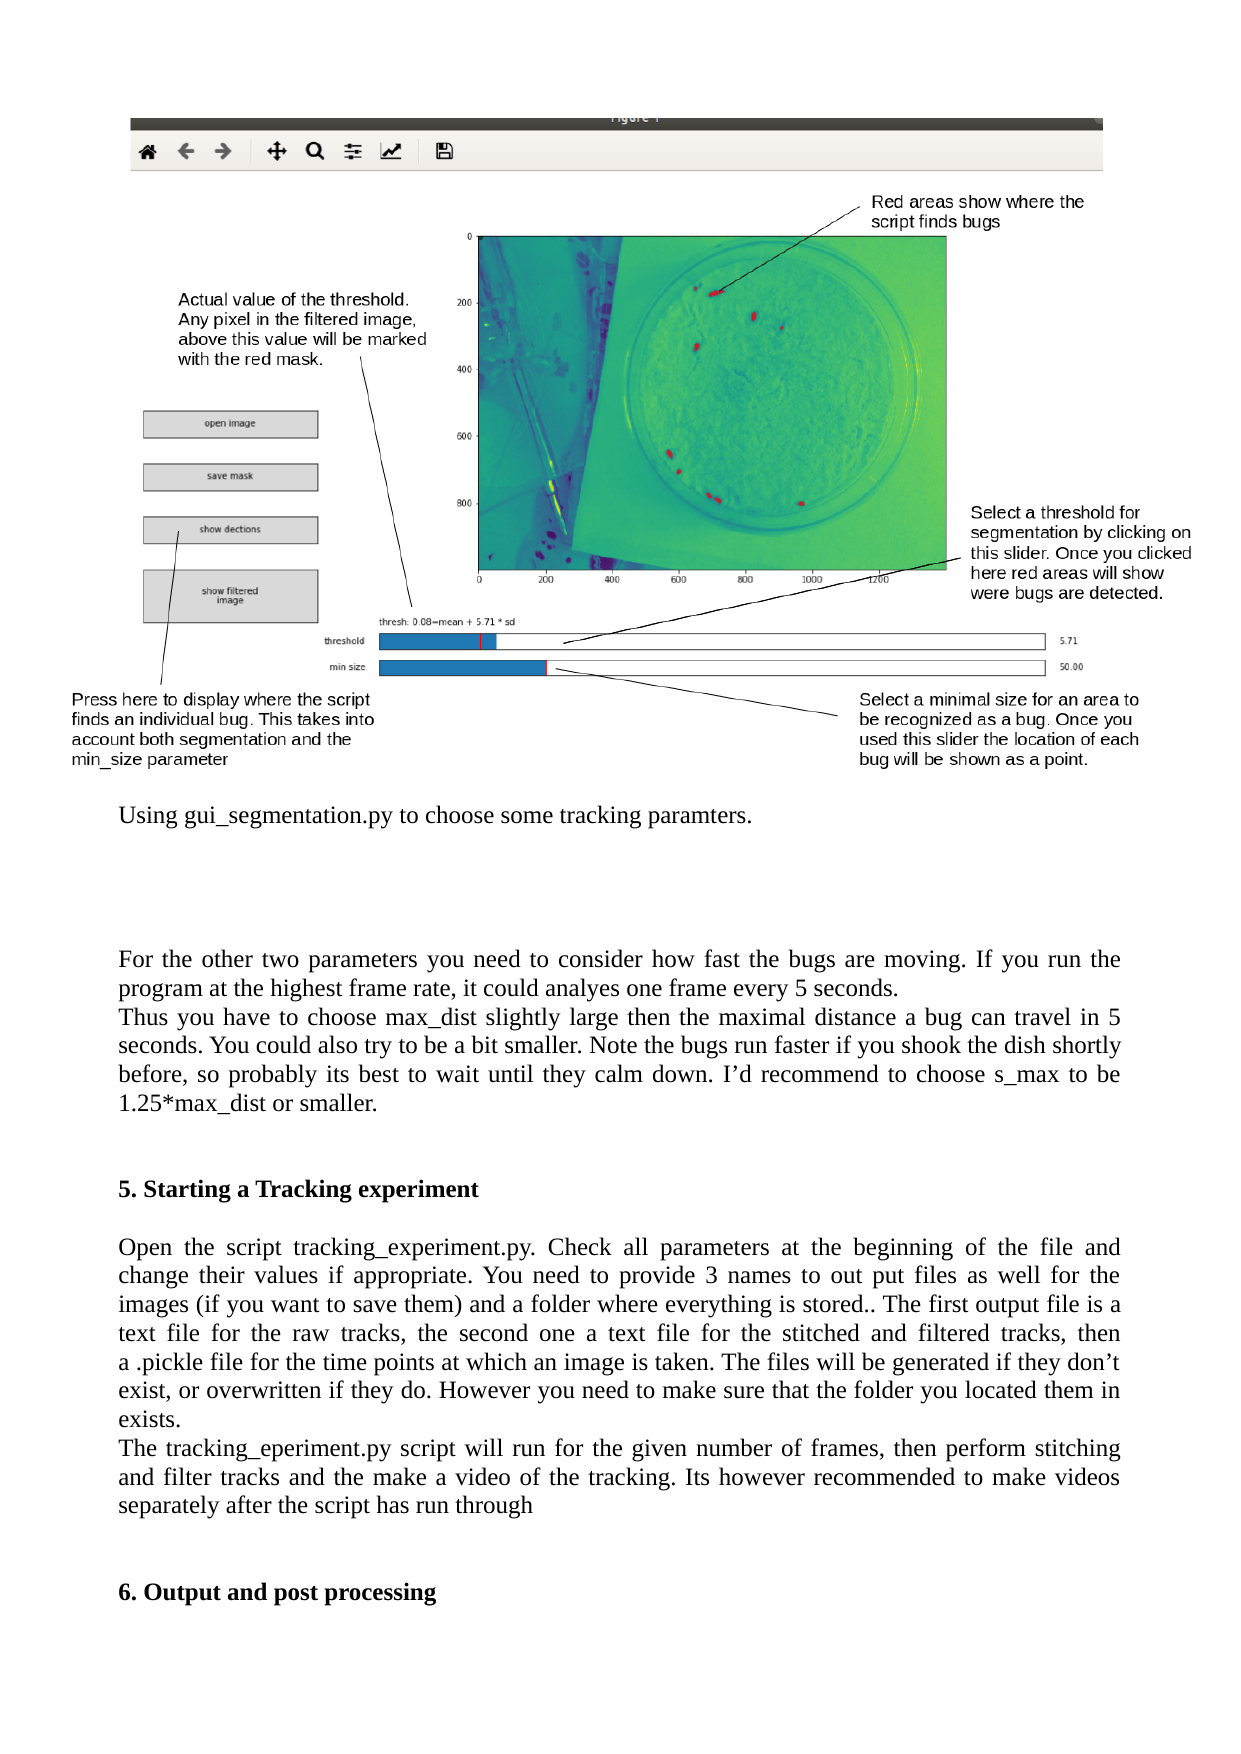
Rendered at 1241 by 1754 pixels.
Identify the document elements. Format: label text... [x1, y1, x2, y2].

text Open the script tracking_experiment.py. Check all parameters at the beginning of the file and change their values if appropriate. You need to provide 3 names to out put files as well for the images (if you want to save them) and a folder where everything is stored.. The first output file is a text file for the raw tracks, the second one a text file for the stitched and filtered tracks, then a .pickle file for the time points at which an image is taken. The files will be generated if they don’t exist, or overwritten if they do. However you need to make sure that the folder you located them in exists. [118, 1232, 1122, 1433]
text The tracking_eperiment.py script will run for the given number of frames, then perform stitching and filter tracks and the make a video of the tracking. Its however recommended to make videos separately after the script has run through [118, 1433, 1122, 1519]
text Thus you have to choose max_dist slightly large then the maximal distance a bug can travel in 5 seconds. You could also try to be a bit smaller. Note the bugs run faster if you shook the dish shortly before, so probably its best to wait until they calm down. I’d recommend to choose s_max to be 1.25*max_dist or smaller. [118, 1002, 1122, 1117]
text Using gui_segmentation.py to choose some tracking paramters. [118, 800, 1122, 829]
picture [34, 118, 1207, 772]
text 6. Output and post processing [118, 1577, 1122, 1605]
text 5. Starting a Tracking experiment [118, 1174, 1122, 1203]
text For the other two parameters you need to consider how fast the bugs are moving. If you run the program at the highest frame rate, it could analyes one frame every 5 seconds. [118, 944, 1122, 1002]
